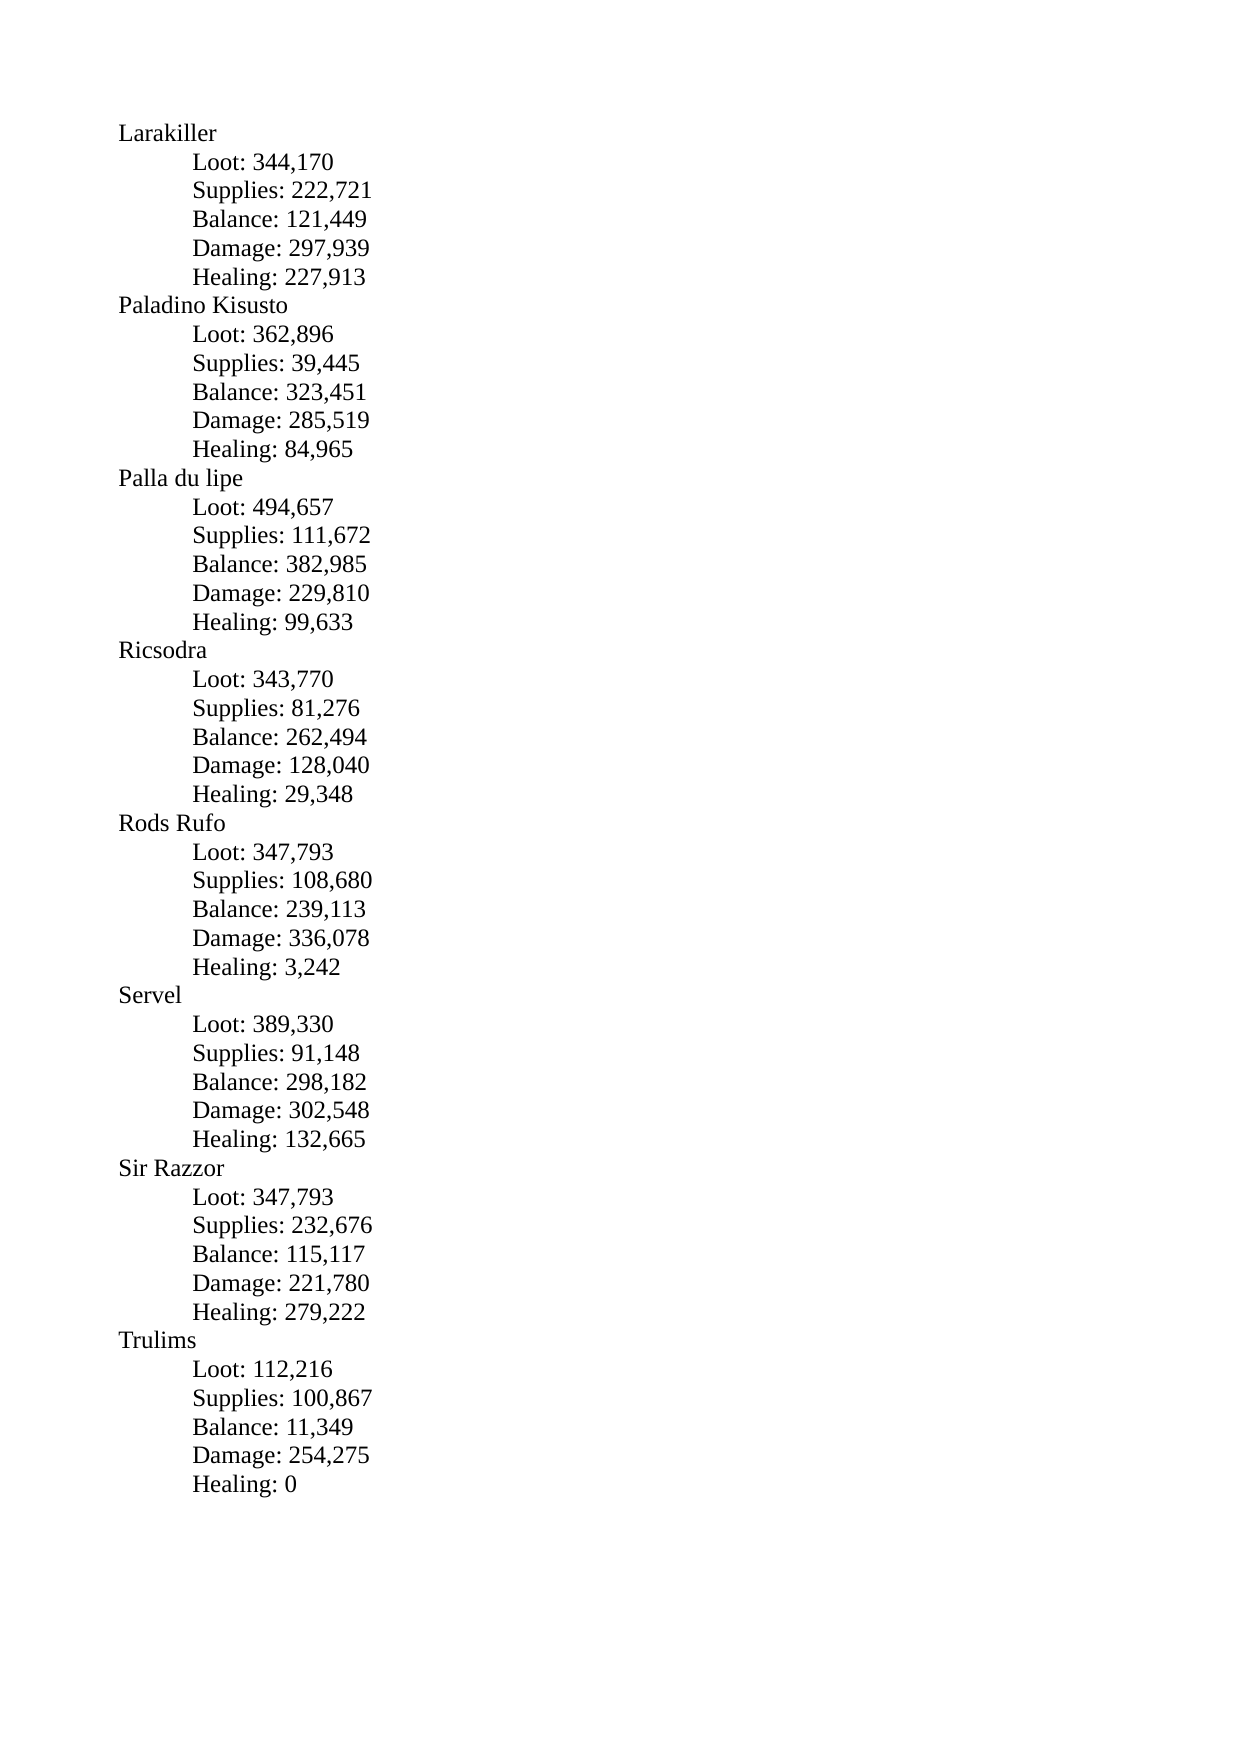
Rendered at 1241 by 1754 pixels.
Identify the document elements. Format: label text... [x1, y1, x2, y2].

text Loot: 389,330 [118, 1009, 1122, 1038]
text Damage: 254,275 [118, 1441, 1122, 1469]
text Supplies: 108,680 [118, 866, 1122, 894]
text Palla du lipe [118, 463, 1122, 492]
text Healing: 99,633 [118, 607, 1122, 636]
text Damage: 221,780 [118, 1268, 1122, 1297]
text Loot: 112,216 [118, 1354, 1122, 1383]
text Supplies: 100,867 [118, 1383, 1122, 1412]
text Damage: 302,548 [118, 1096, 1122, 1124]
text Healing: 279,222 [118, 1297, 1122, 1326]
text Supplies: 111,672 [118, 521, 1122, 549]
text Supplies: 232,676 [118, 1211, 1122, 1239]
text Loot: 347,793 [118, 1182, 1122, 1211]
text Rods Rufo [118, 808, 1122, 837]
text Healing: 29,348 [118, 779, 1122, 808]
text Balance: 298,182 [118, 1067, 1122, 1096]
text Supplies: 222,721 [118, 176, 1122, 204]
text Larakiller [118, 118, 1122, 147]
text Healing: 132,665 [118, 1124, 1122, 1153]
text Balance: 382,985 [118, 549, 1122, 578]
text Balance: 239,113 [118, 894, 1122, 923]
text Healing: 84,965 [118, 434, 1122, 463]
text Trulims [118, 1326, 1122, 1354]
text Loot: 494,657 [118, 492, 1122, 521]
text Loot: 347,793 [118, 837, 1122, 866]
text Balance: 323,451 [118, 377, 1122, 406]
text Damage: 128,040 [118, 751, 1122, 779]
text Paladino Kisusto [118, 291, 1122, 319]
text Damage: 297,939 [118, 233, 1122, 262]
text Loot: 344,170 [118, 147, 1122, 176]
text Healing: 0 [118, 1469, 1122, 1498]
text Supplies: 81,276 [118, 693, 1122, 722]
text Balance: 115,117 [118, 1239, 1122, 1268]
text Balance: 11,349 [118, 1412, 1122, 1441]
text Damage: 285,519 [118, 406, 1122, 434]
text Ricsodra [118, 636, 1122, 664]
text Healing: 3,242 [118, 952, 1122, 981]
text Servel [118, 981, 1122, 1009]
text Balance: 121,449 [118, 204, 1122, 233]
text Damage: 229,810 [118, 578, 1122, 607]
text Damage: 336,078 [118, 923, 1122, 952]
text Loot: 362,896 [118, 319, 1122, 348]
text Supplies: 39,445 [118, 348, 1122, 377]
text Balance: 262,494 [118, 722, 1122, 751]
text Sir Razzor [118, 1153, 1122, 1182]
text Loot: 343,770 [118, 664, 1122, 693]
text Healing: 227,913 [118, 262, 1122, 291]
text Supplies: 91,148 [118, 1038, 1122, 1067]
